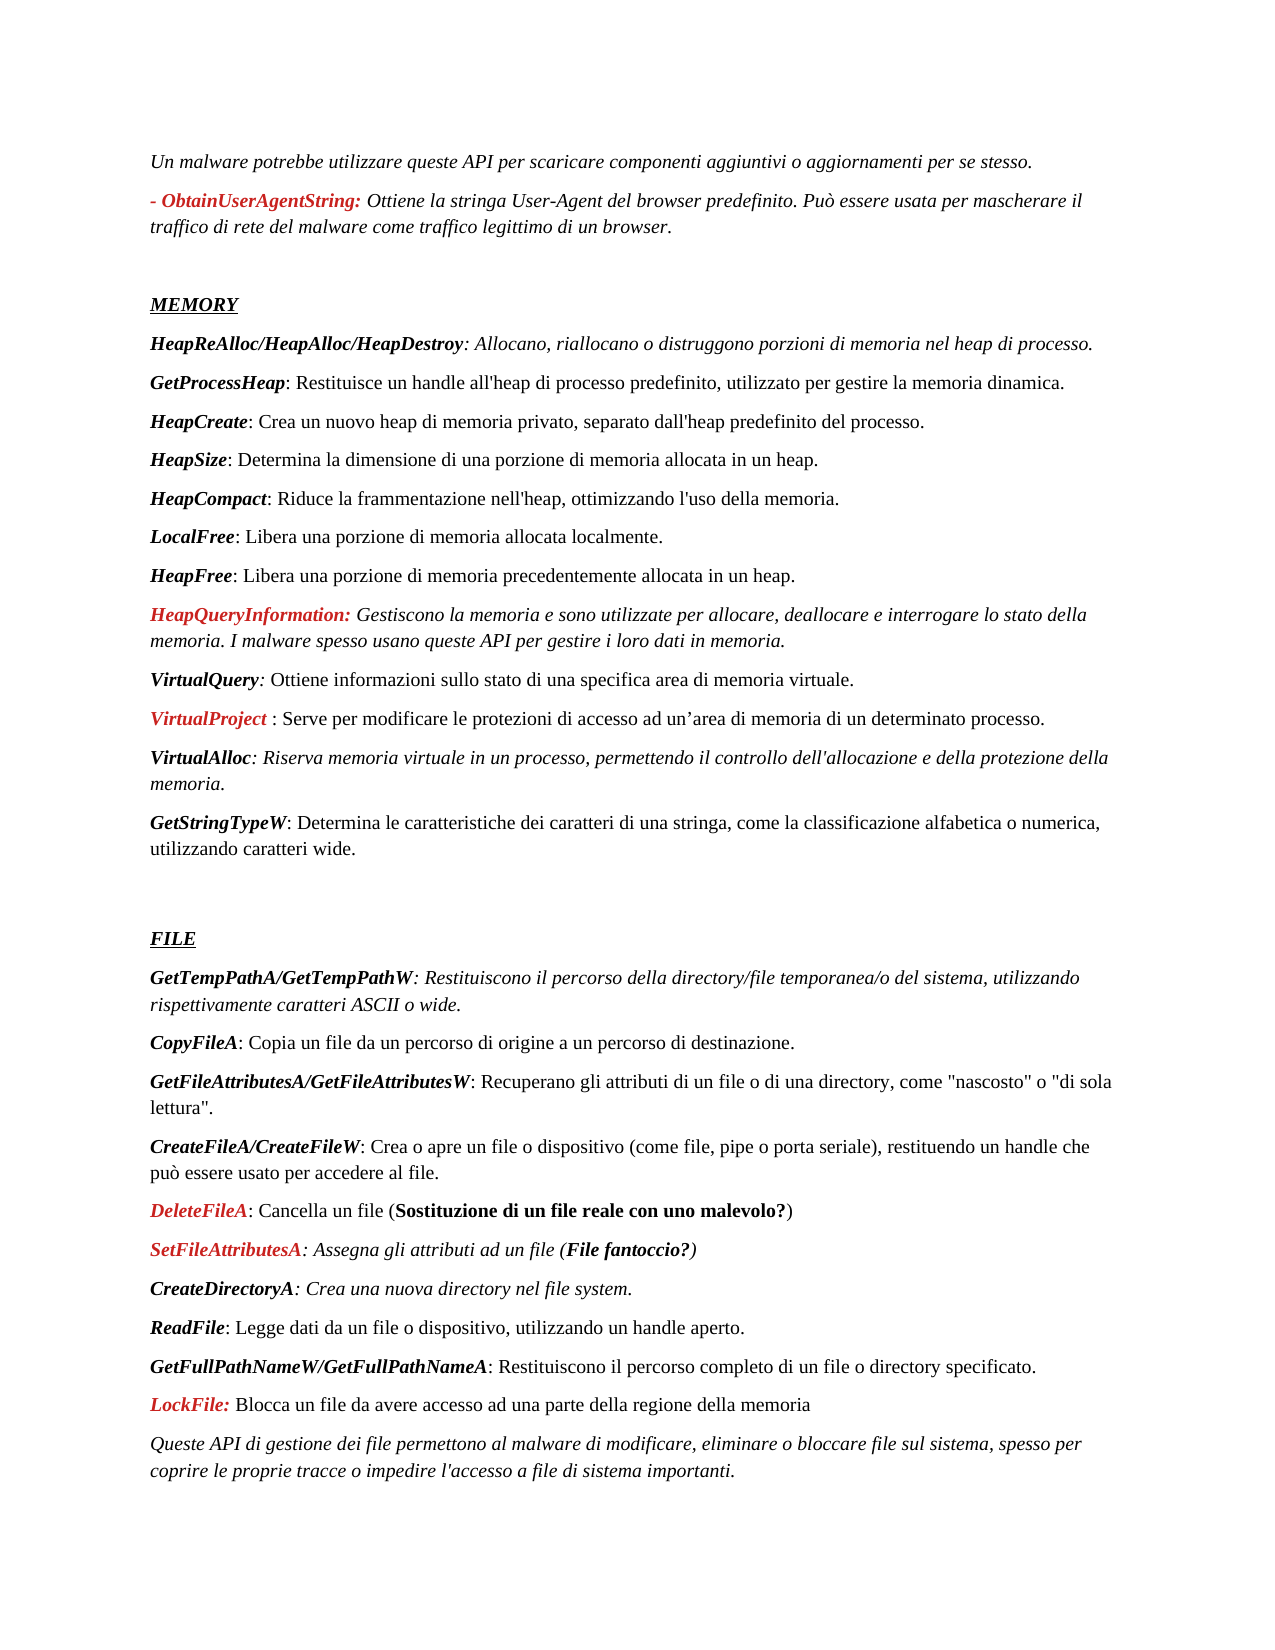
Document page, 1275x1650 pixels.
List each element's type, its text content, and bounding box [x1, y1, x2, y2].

text DeleteFileA: Cancella un file (Sostituzione di un file reale con uno malevolo?) [150, 1199, 1125, 1222]
text CreateFileA/CreateFileW: Crea o apre un file o dispositivo (come file, pipe o porta seriale), restituendo un handle che può essere usato per accedere al file. [150, 1134, 1125, 1183]
text GetProcessHeap: Restituisce un handle all'heap di processo predefinito, utilizzato per gestire la memoria dinamica. [150, 371, 1125, 394]
text GetFullPathNameW/GetFullPathNameA: Restituiscono il percorso completo di un file o directory specificato. [150, 1354, 1125, 1377]
text HeapQueryInformation: Gestiscono la memoria e sono utilizzate per allocare, deallocare e interrogare lo stato della memoria. I malware spesso usano queste API per gestire i loro dati in memoria. [150, 603, 1125, 652]
text LockFile: Blocca un file da avere accesso ad una parte della regione della memoria [150, 1393, 1125, 1416]
text ReadFile: Legge dati da un file o dispositivo, utilizzando un handle aperto. [150, 1316, 1125, 1339]
text VirtualQuery: Ottiene informazioni sullo stato di una specifica area di memoria virtuale. [150, 668, 1125, 691]
text CopyFileA: Copia un file da un percorso di origine a un percorso di destinazione. [150, 1031, 1125, 1054]
text Queste API di gestione dei file permettono al malware di modificare, eliminare o bloccare file sul sistema, spesso per coprire le proprie tracce o impedire l'accesso a file di sistema importanti. [150, 1432, 1125, 1481]
text HeapReAlloc/HeapAlloc/HeapDestroy: Allocano, riallocano o distruggono porzioni di memoria nel heap di processo. [150, 332, 1125, 355]
text FILE [150, 927, 1125, 950]
text - ObtainUserAgentString: Ottiene la stringa User-Agent del browser predefinito. Può essere usata per mascherare il traffico di rete del malware come traffico legittimo di un browser. [150, 189, 1125, 238]
text GetStringTypeW: Determina le caratteristiche dei caratteri di una stringa, come la classificazione alfabetica o numerica, utilizzando caratteri wide. [150, 811, 1125, 860]
text HeapCompact: Riduce la frammentazione nell'heap, ottimizzando l'uso della memoria. [150, 487, 1125, 510]
text GetFileAttributesA/GetFileAttributesW: Recuperano gli attributi di un file o di una directory, come "nascosto" o "di sola lettura". [150, 1070, 1125, 1119]
text MEMORY [150, 293, 1125, 316]
text Un malware potrebbe utilizzare queste API per scaricare componenti aggiuntivi o aggiornamenti per se stesso. [150, 150, 1125, 173]
text CreateDirectoryA: Crea una nuova directory nel file system. [150, 1277, 1125, 1300]
text HeapFree: Libera una porzione di memoria precedentemente allocata in un heap. [150, 564, 1125, 587]
text HeapCreate: Crea un nuovo heap di memoria privato, separato dall'heap predefinito del processo. [150, 409, 1125, 432]
text SetFileAttributesA: Assegna gli attributi ad un file (File fantoccio?) [150, 1238, 1125, 1261]
text LocalFree: Libera una porzione di memoria allocata localmente. [150, 526, 1125, 548]
text HeapSize: Determina la dimensione di una porzione di memoria allocata in un heap. [150, 448, 1125, 471]
text VirtualAlloc: Riserva memoria virtuale in un processo, permettendo il controllo dell'allocazione e della protezione della memoria. [150, 746, 1125, 795]
text GetTempPathA/GetTempPathW: Restituiscono il percorso della directory/file temporanea/o del sistema, utilizzando rispettivamente caratteri ASCII o wide. [150, 966, 1125, 1015]
text VirtualProject : Serve per modificare le protezioni di accesso ad un’area di memoria di un determinato processo. [150, 707, 1125, 730]
